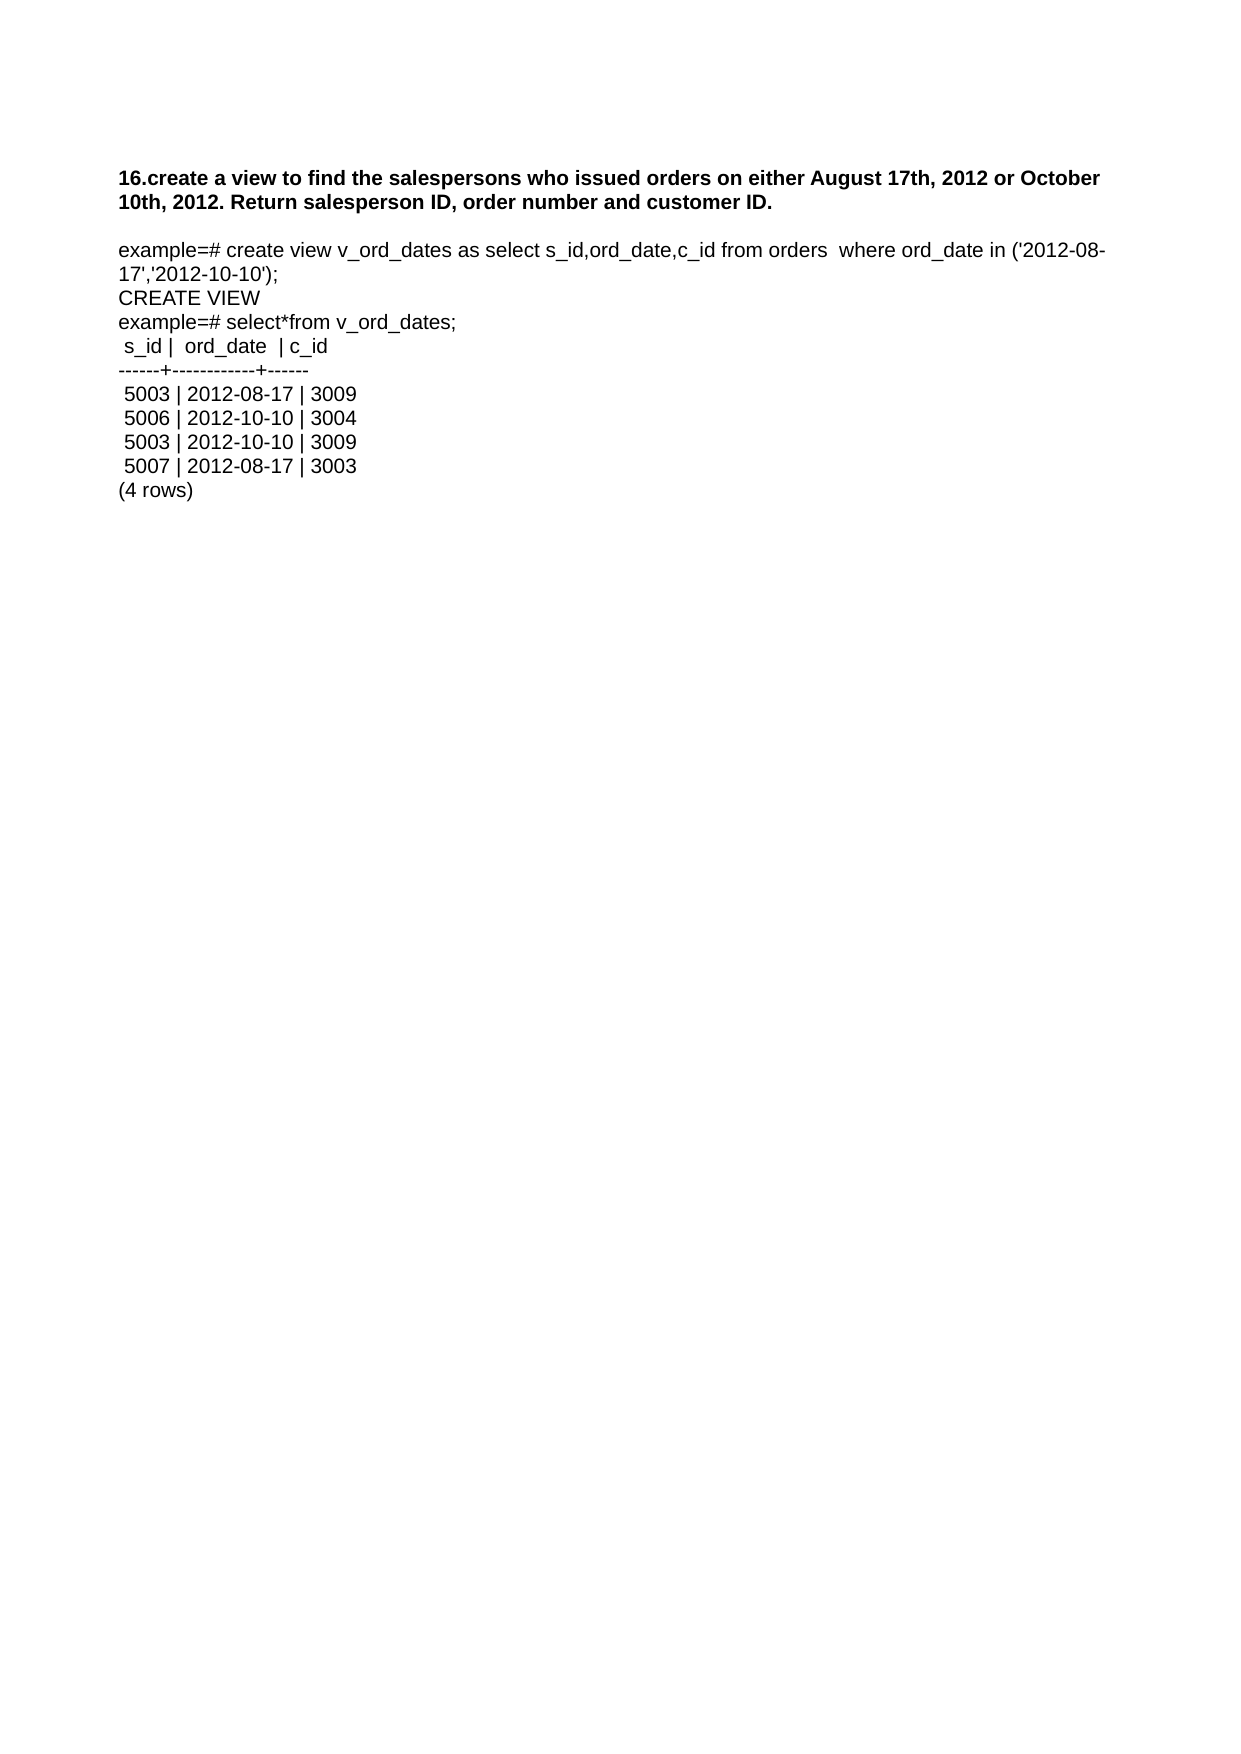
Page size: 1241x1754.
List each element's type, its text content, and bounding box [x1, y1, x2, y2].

text ------+------------+------ [118, 358, 1122, 382]
text example=# select*from v_ord_dates; [118, 310, 1122, 334]
text 5003 | 2012-08-17 | 3009 [118, 382, 1122, 406]
text CREATE VIEW [118, 286, 1122, 310]
text s_id | ord_date | c_id [118, 334, 1122, 358]
text 5007 | 2012-08-17 | 3003 [118, 453, 1122, 477]
text example=# create view v_ord_dates as select s_id,ord_date,c_id from orders where ord_date in ('2012-08-17','2012-10-10'); [118, 238, 1122, 286]
text (4 rows) [118, 477, 1122, 501]
text 16.create a view to find the salespersons who issued orders on either August 17th, 2012 or October 10th, 2012. Return salesperson ID, order number and customer ID. [118, 166, 1122, 214]
text 5003 | 2012-10-10 | 3009 [118, 429, 1122, 453]
text 5006 | 2012-10-10 | 3004 [118, 406, 1122, 429]
